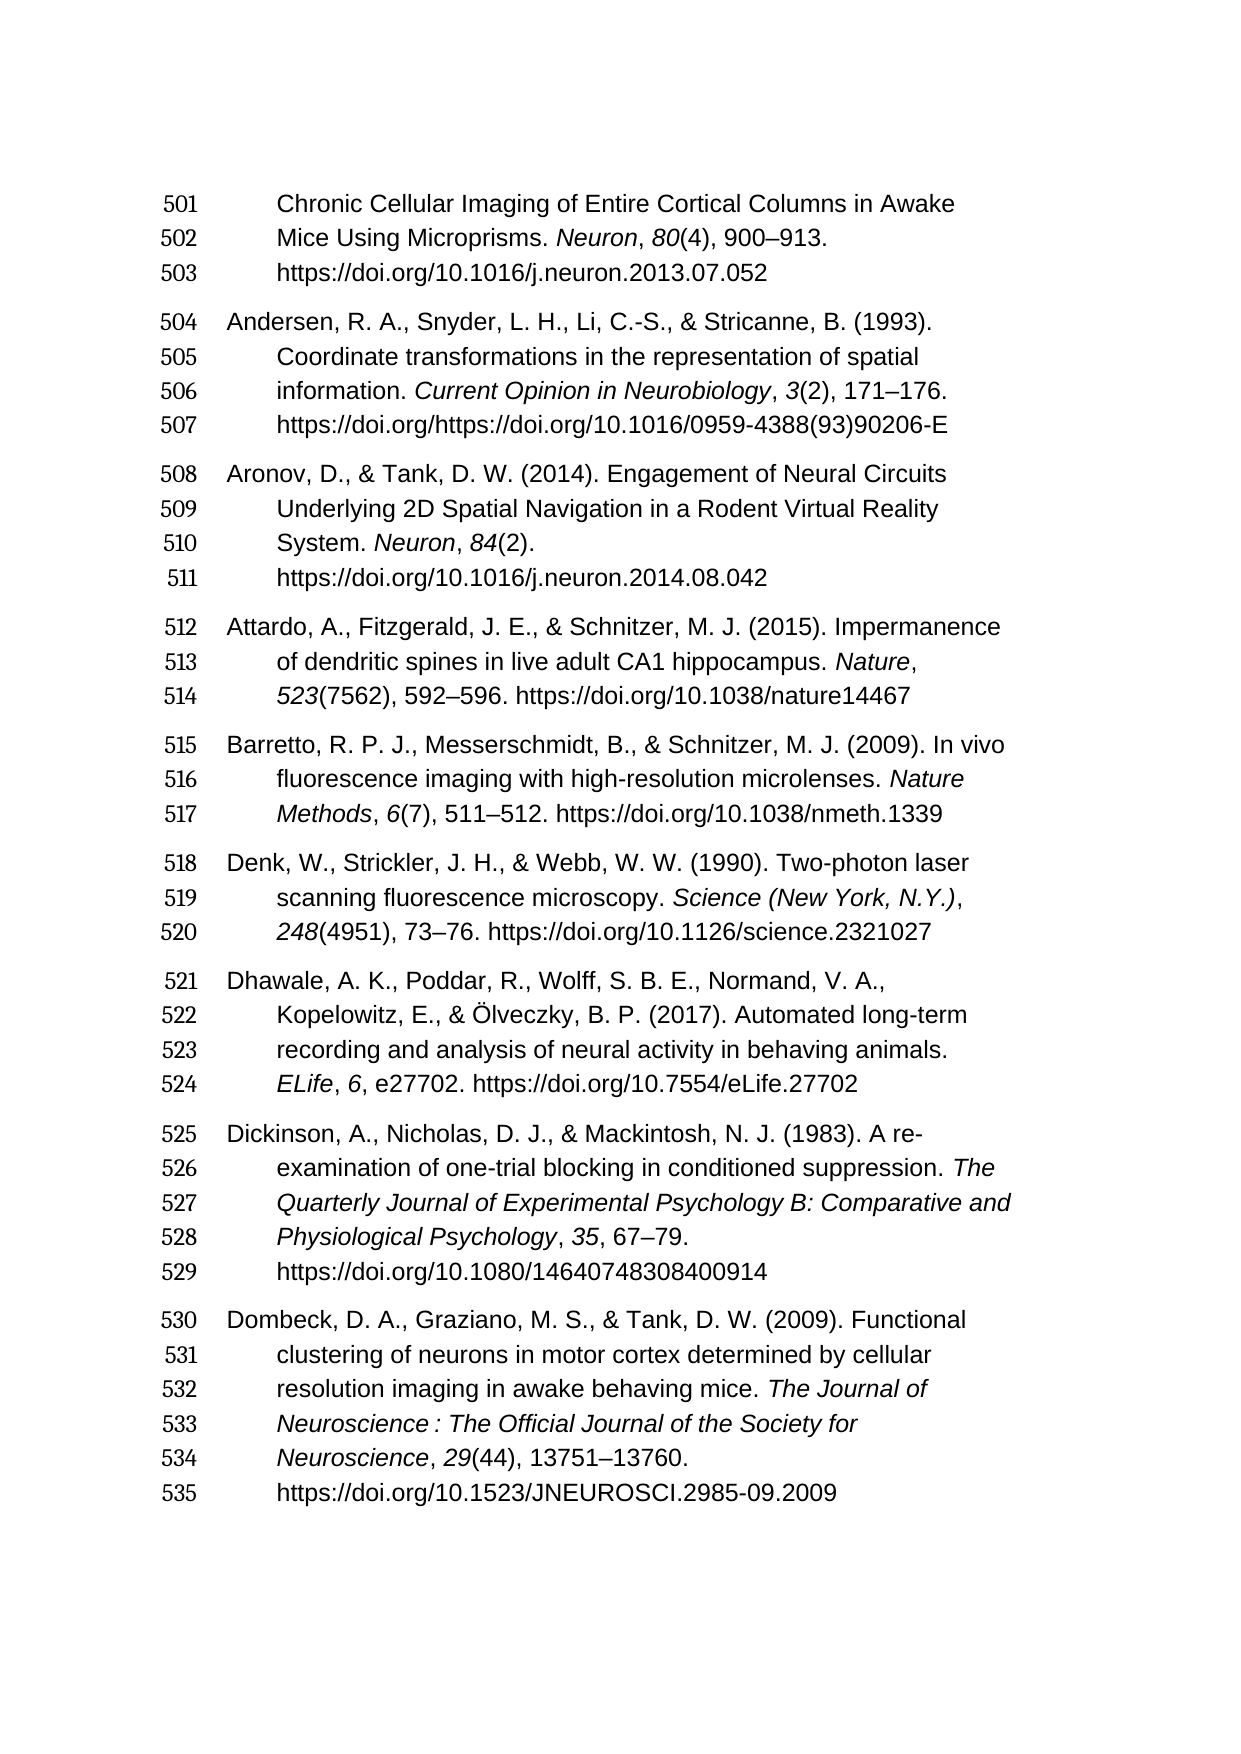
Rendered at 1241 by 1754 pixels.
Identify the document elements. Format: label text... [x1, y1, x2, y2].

text Dickinson, A., Nicholas, D. J., & Mackintosh, N. J. (1983). A re-examination of one-trial blocking in conditioned suppression. The Quarterly Journal of Experimental Psychology B: Comparative and Physiological Psychology, 35, 67–79. https://doi.org/10.1080/14640748308400914 [226, 1118, 1014, 1285]
text Chronic Cellular Imaging of Entire Cortical Columns in Awake Mice Using Microprisms. Neuron, 80(4), 900–913. https://doi.org/10.1016/j.neuron.2013.07.052 [226, 189, 1014, 287]
text Aronov, D., & Tank, D. W. (2014). Engagement of Neural Circuits Underlying 2D Spatial Navigation in a Rodent Virtual Reality System. Neuron, 84(2). https://doi.org/10.1016/j.neuron.2014.08.042 [226, 459, 1014, 592]
text Barretto, R. P. J., Messerschmidt, B., & Schnitzer, M. J. (2009). In vivo fluorescence imaging with high-resolution microlenses. Nature Methods, 6(7), 511–512. https://doi.org/10.1038/nmeth.1339 [226, 730, 1014, 828]
text Andersen, R. A., Snyder, L. H., Li, C.-S., & Stricanne, B. (1993). Coordinate transformations in the representation of spatial information. Current Opinion in Neurobiology, 3(2), 171–176. https://doi.org/https://doi.org/10.1016/0959-4388(93)90206-E [226, 307, 1014, 439]
text Dhawale, A. K., Poddar, R., Wolff, S. B. E., Normand, V. A., Kopelowitz, E., & Ölveczky, B. P. (2017). Automated long-term recording and analysis of neural activity in behaving animals. ELife, 6, e27702. https://doi.org/10.7554/eLife.27702 [226, 966, 1014, 1098]
text Dombeck, D. A., Graziano, M. S., & Tank, D. W. (2009). Functional clustering of neurons in motor cortex determined by cellular resolution imaging in awake behaving mice. The Journal of Neuroscience : The Official Journal of the Society for Neuroscience, 29(44), 13751–13760. https://doi.org/10.1523/JNEUROSCI.2985-09.2009 [226, 1306, 1014, 1507]
text Denk, W., Strickler, J. H., & Webb, W. W. (1990). Two-photon laser scanning fluorescence microscopy. Science (New York, N.Y.), 248(4951), 73–76. https://doi.org/10.1126/science.2321027 [226, 848, 1014, 946]
text Attardo, A., Fitzgerald, J. E., & Schnitzer, M. J. (2015). Impermanence of dendritic spines in live adult CA1 hippocampus. Nature, 523(7562), 592–596. https://doi.org/10.1038/nature14467 [226, 612, 1014, 710]
